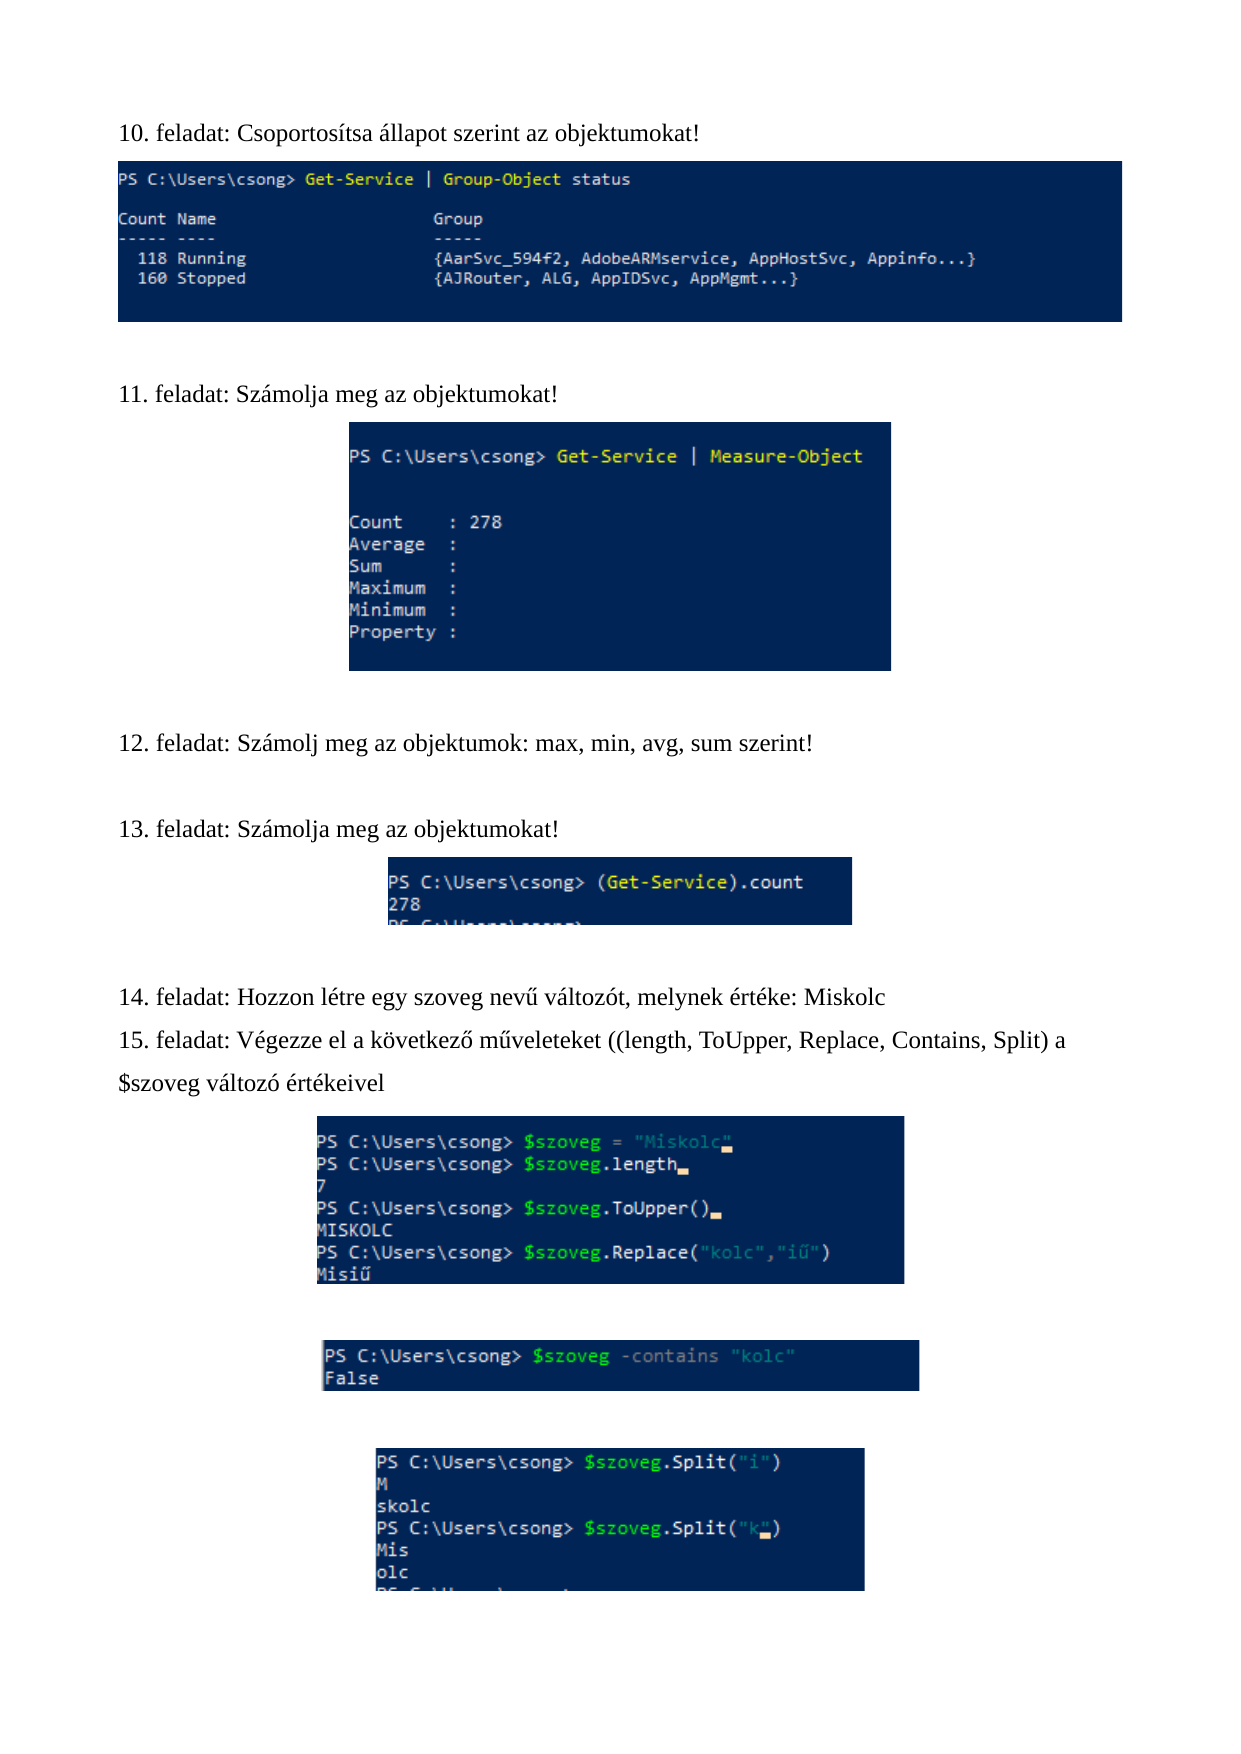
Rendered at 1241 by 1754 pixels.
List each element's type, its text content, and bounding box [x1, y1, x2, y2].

text 14. feladat: Hozzon létre egy szoveg nevű változót, melynek értéke: Miskolc [118, 982, 1122, 1011]
text 11. feladat: Számolja meg az objektumokat! [118, 379, 1122, 408]
text 10. feladat: Csoportosítsa állapot szerint az objektumokat! [118, 118, 1122, 147]
text 13. feladat: Számolja meg az objektumokat! [118, 814, 1122, 843]
text 15. feladat: Végezze el a következő műveleteket ((length, ToUpper, Replace, Contains, Split) a $szoveg változó értékeivel [118, 1025, 1122, 1097]
text 12. feladat: Számolj meg az objektumok: max, min, avg, sum szerint! [118, 728, 1122, 757]
picture [118, 161, 1123, 322]
picture [321, 1340, 920, 1391]
picture [375, 1448, 865, 1591]
picture [317, 1116, 905, 1284]
picture [388, 857, 853, 925]
picture [349, 422, 892, 671]
